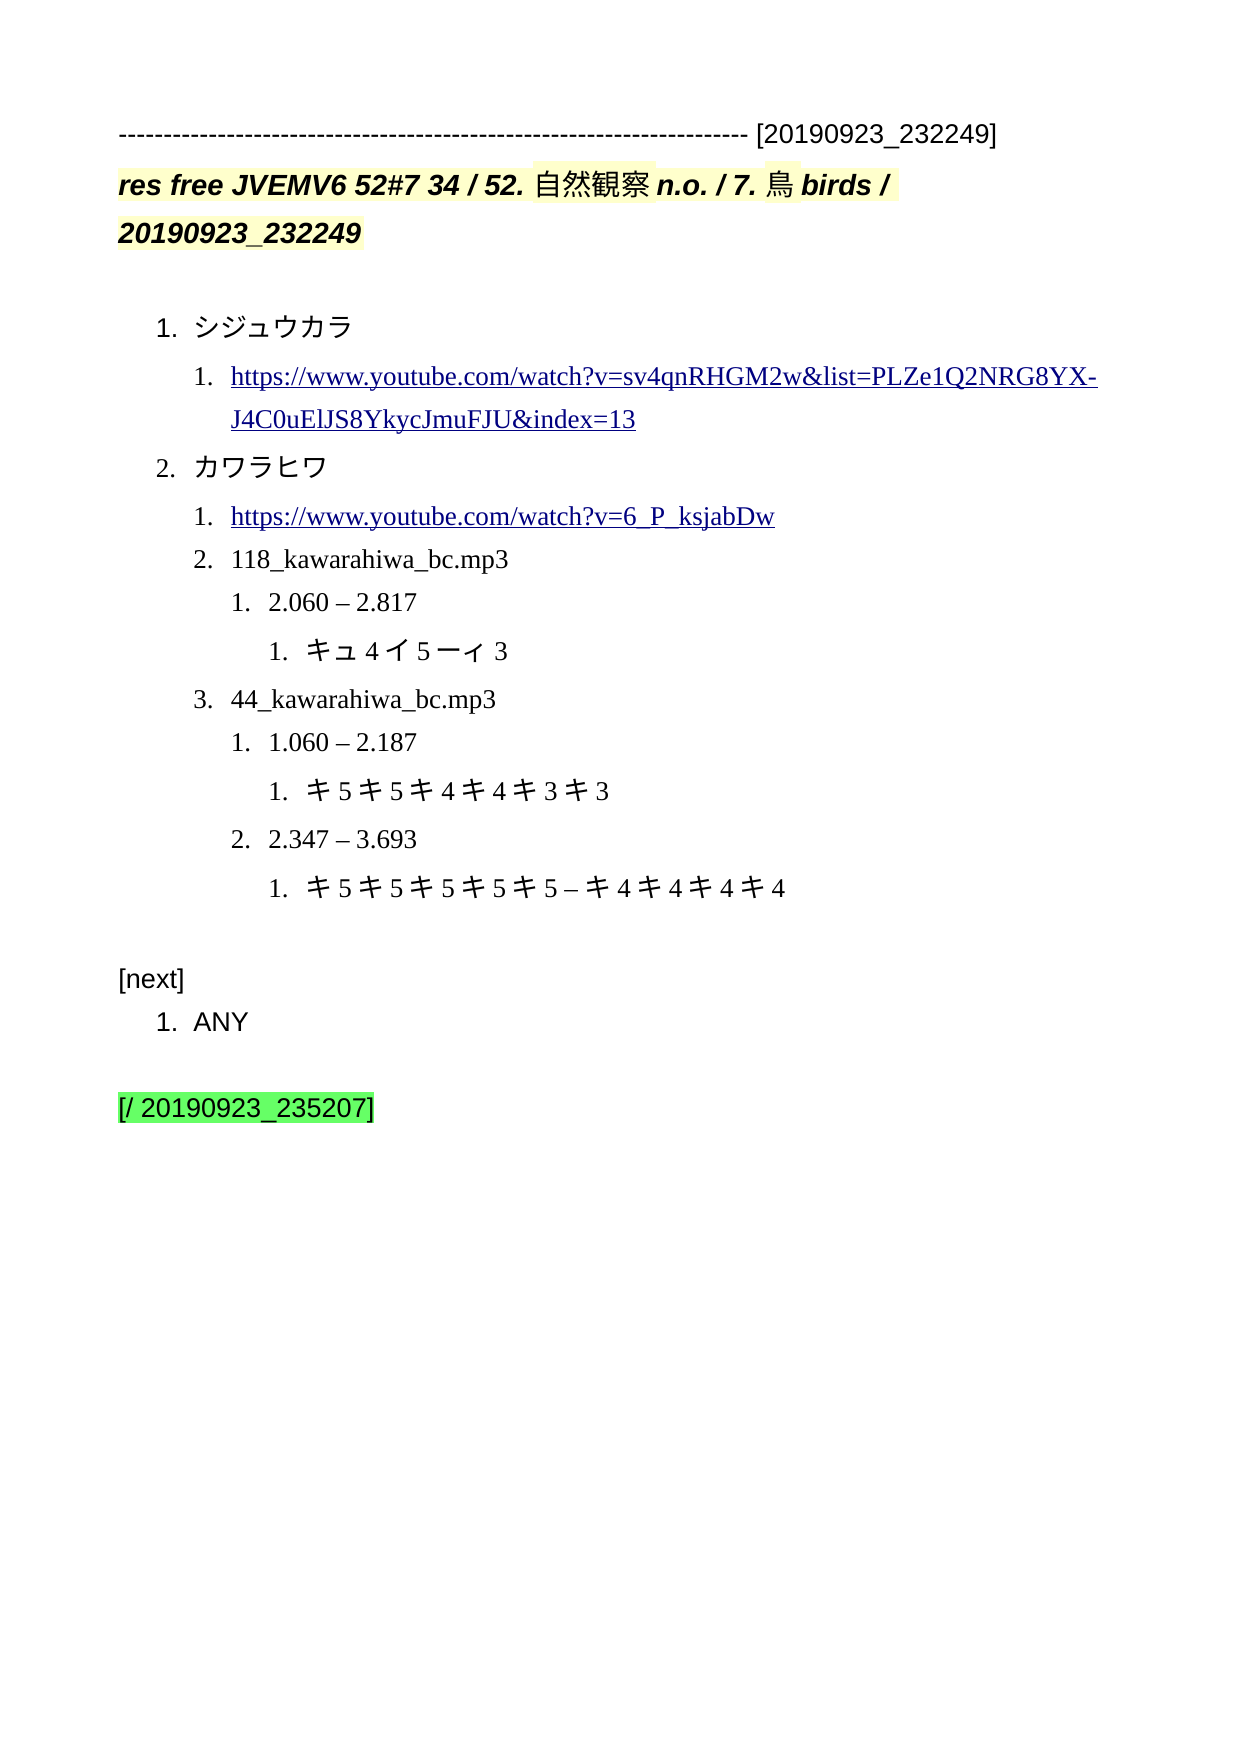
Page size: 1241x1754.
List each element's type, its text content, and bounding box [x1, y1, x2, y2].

list 1.060 – 2.187 [231, 726, 1122, 757]
list 118_kawarahiwa_bc.mp3 [193, 543, 1122, 574]
text [/ 20190923_235207] [118, 1092, 1122, 1123]
list ANY [156, 1006, 1122, 1037]
list カワラヒワ [156, 446, 1122, 485]
text res free JVEMV6 52#7 34 / 52. 自然観察 n.o. / 7. 鳥 birds / 20190923_232249 [118, 161, 1122, 250]
list キ5キ5キ4キ4キ3キ3 [268, 768, 1122, 808]
list シジュウカラ [156, 306, 1122, 345]
list 2.060 – 2.817 [231, 586, 1122, 617]
list https://www.youtube.com/watch?v=sv4qnRHGM2w&list=PLZe1Q2NRG8YX-J4C0uElJS8YkycJmuFJU&index=13 [193, 360, 1122, 434]
list キ5キ5キ5キ5キ5 – キ4キ4キ4キ4 [268, 866, 1122, 905]
list 44_kawarahiwa_bc.mp3 [193, 683, 1122, 714]
list https://www.youtube.com/watch?v=6_P_ksjabDw [193, 500, 1122, 531]
text [next] [118, 963, 1122, 994]
text ---------------------------------------------------------------------- [20190923_232249] [118, 118, 1122, 149]
list キュ4イ5ーィ3 [268, 628, 1122, 668]
list 2.347 – 3.693 [231, 823, 1122, 854]
